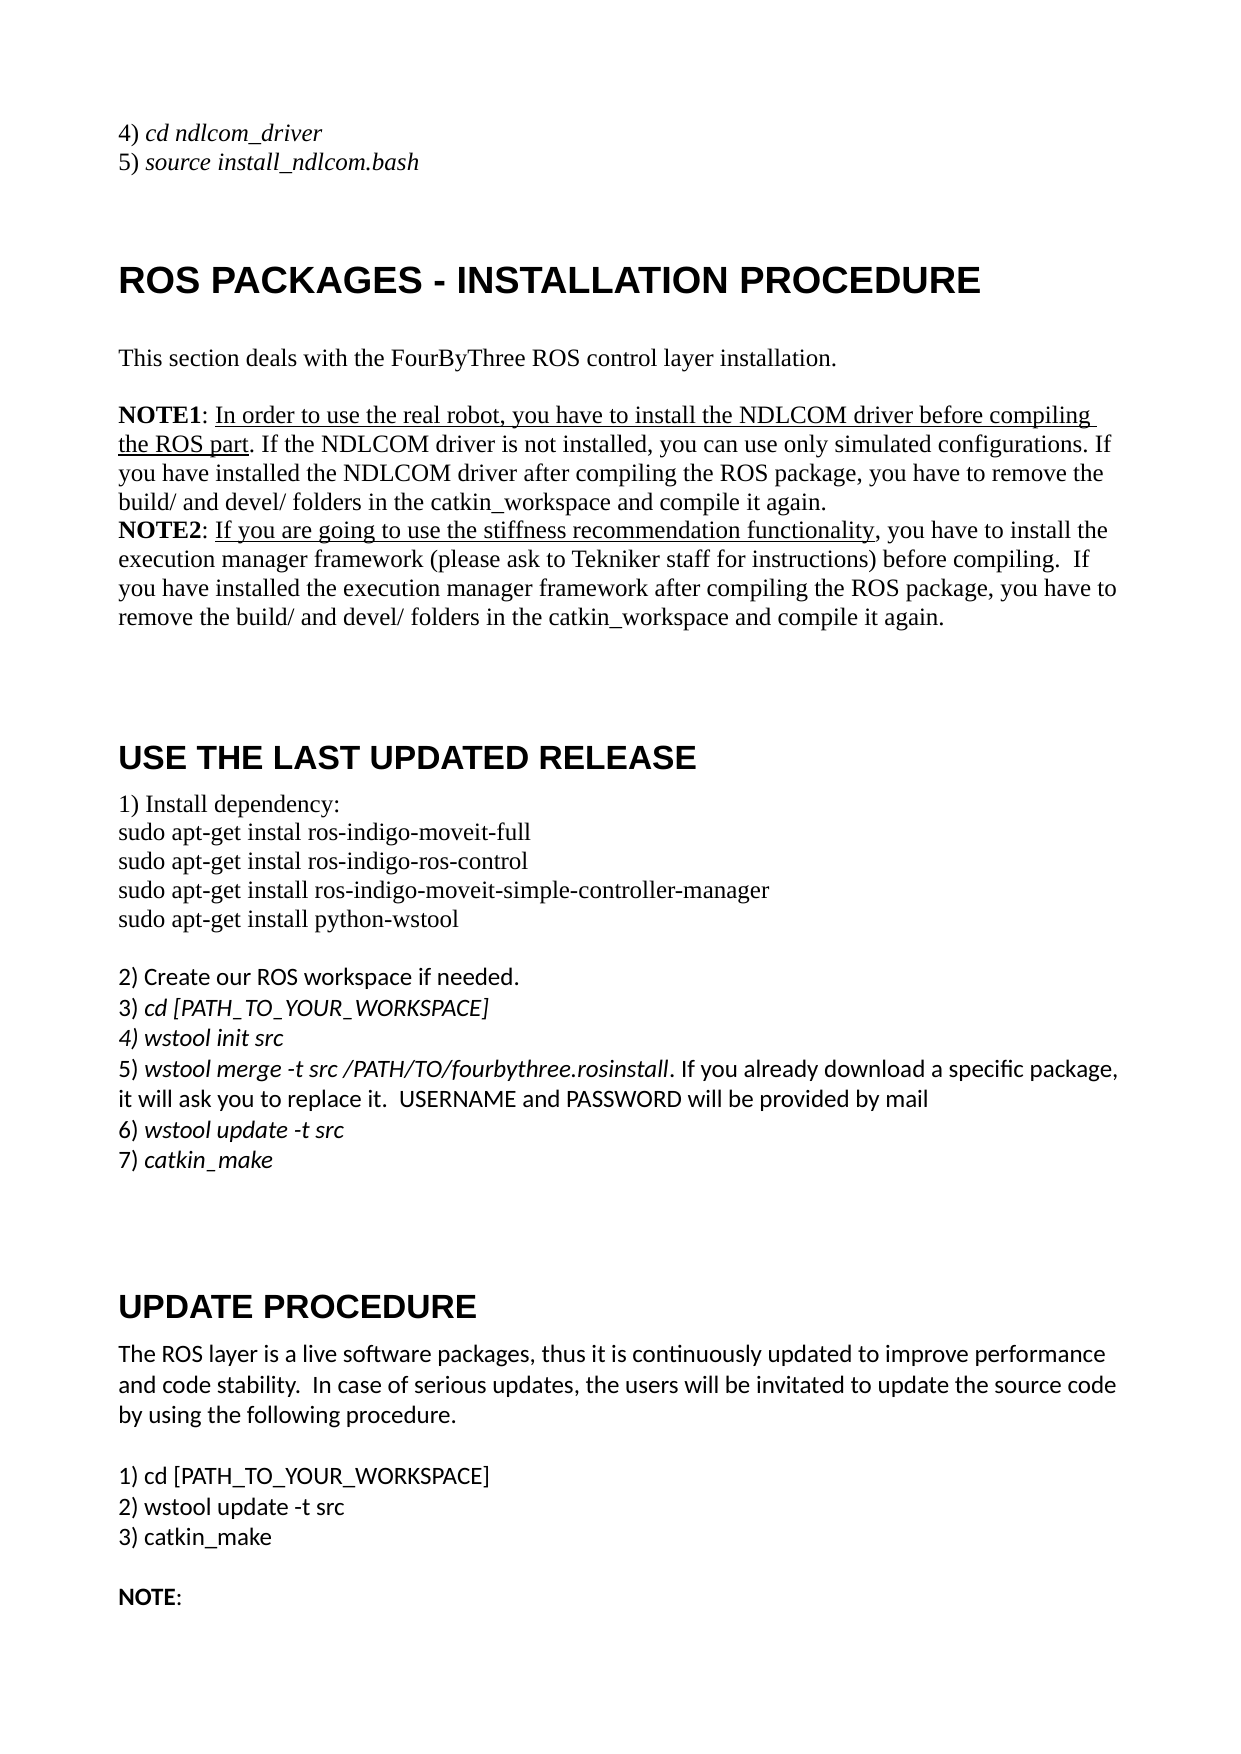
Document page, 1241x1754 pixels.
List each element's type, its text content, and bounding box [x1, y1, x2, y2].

text sudo apt-get install python-wstool [118, 904, 1122, 932]
text sudo apt-get instal ros-indigo-moveit-full [118, 817, 1122, 846]
text 3) catkin_make [118, 1522, 1122, 1552]
text 5) source install_ndlcom.bash [118, 147, 1122, 176]
text 2) wstool update -t src [118, 1491, 1122, 1522]
text The ROS layer is a live software packages, thus it is continuously updated to improve performance and code stability. In case of serious updates, the users will be invitated to update the source code by using the following procedure. [118, 1338, 1122, 1430]
text 6) wstool update -t src [118, 1114, 1122, 1144]
subtitle USE THE LAST UPDATED RELEASE [118, 738, 1122, 776]
subtitle ROS PACKAGES - INSTALLATION PROCEDURE [118, 258, 1122, 302]
text 4) cd ndlcom_driver [118, 118, 1122, 147]
text This section deals with the FourByThree ROS control layer installation. [118, 343, 1122, 372]
text 2) Create our ROS workspace if needed. [118, 961, 1122, 992]
text sudo apt-get install ros-indigo-moveit-simple-controller-manager [118, 875, 1122, 904]
text 5) wstool merge -t src /PATH/TO/fourbythree.rosinstall. If you already download a specific package, it will ask you to replace it. USERNAME and PASSWORD will be provided by mail [118, 1053, 1122, 1114]
text 7) catkin_make [118, 1144, 1122, 1175]
subtitle UPDATE PROCEDURE [118, 1287, 1122, 1326]
text sudo apt-get instal ros-indigo-ros-control [118, 846, 1122, 875]
text 3) cd [PATH_TO_YOUR_WORKSPACE] [118, 992, 1122, 1022]
text 1) cd [PATH_TO_YOUR_WORKSPACE] [118, 1461, 1122, 1491]
text NOTE: [118, 1581, 1122, 1611]
text NOTE1: In order to use the real robot, you have to install the NDLCOM driver before compiling the ROS part. If the NDLCOM driver is not installed, you can use only simulated configurations. If you have installed the NDLCOM driver after compiling the ROS package, you have to remove the build/ and devel/ folders in the catkin_workspace and compile it again. [118, 401, 1122, 516]
text 1) Install dependency: [118, 789, 1122, 817]
text NOTE2: If you are going to use the stiffness recommendation functionality, you have to install the execution manager framework (please ask to Tekniker staff for instructions) before compiling. If you have installed the execution manager framework after compiling the ROS package, you have to remove the build/ and devel/ folders in the catkin_workspace and compile it again. [118, 516, 1122, 631]
text 4) wstool init src [118, 1022, 1122, 1053]
